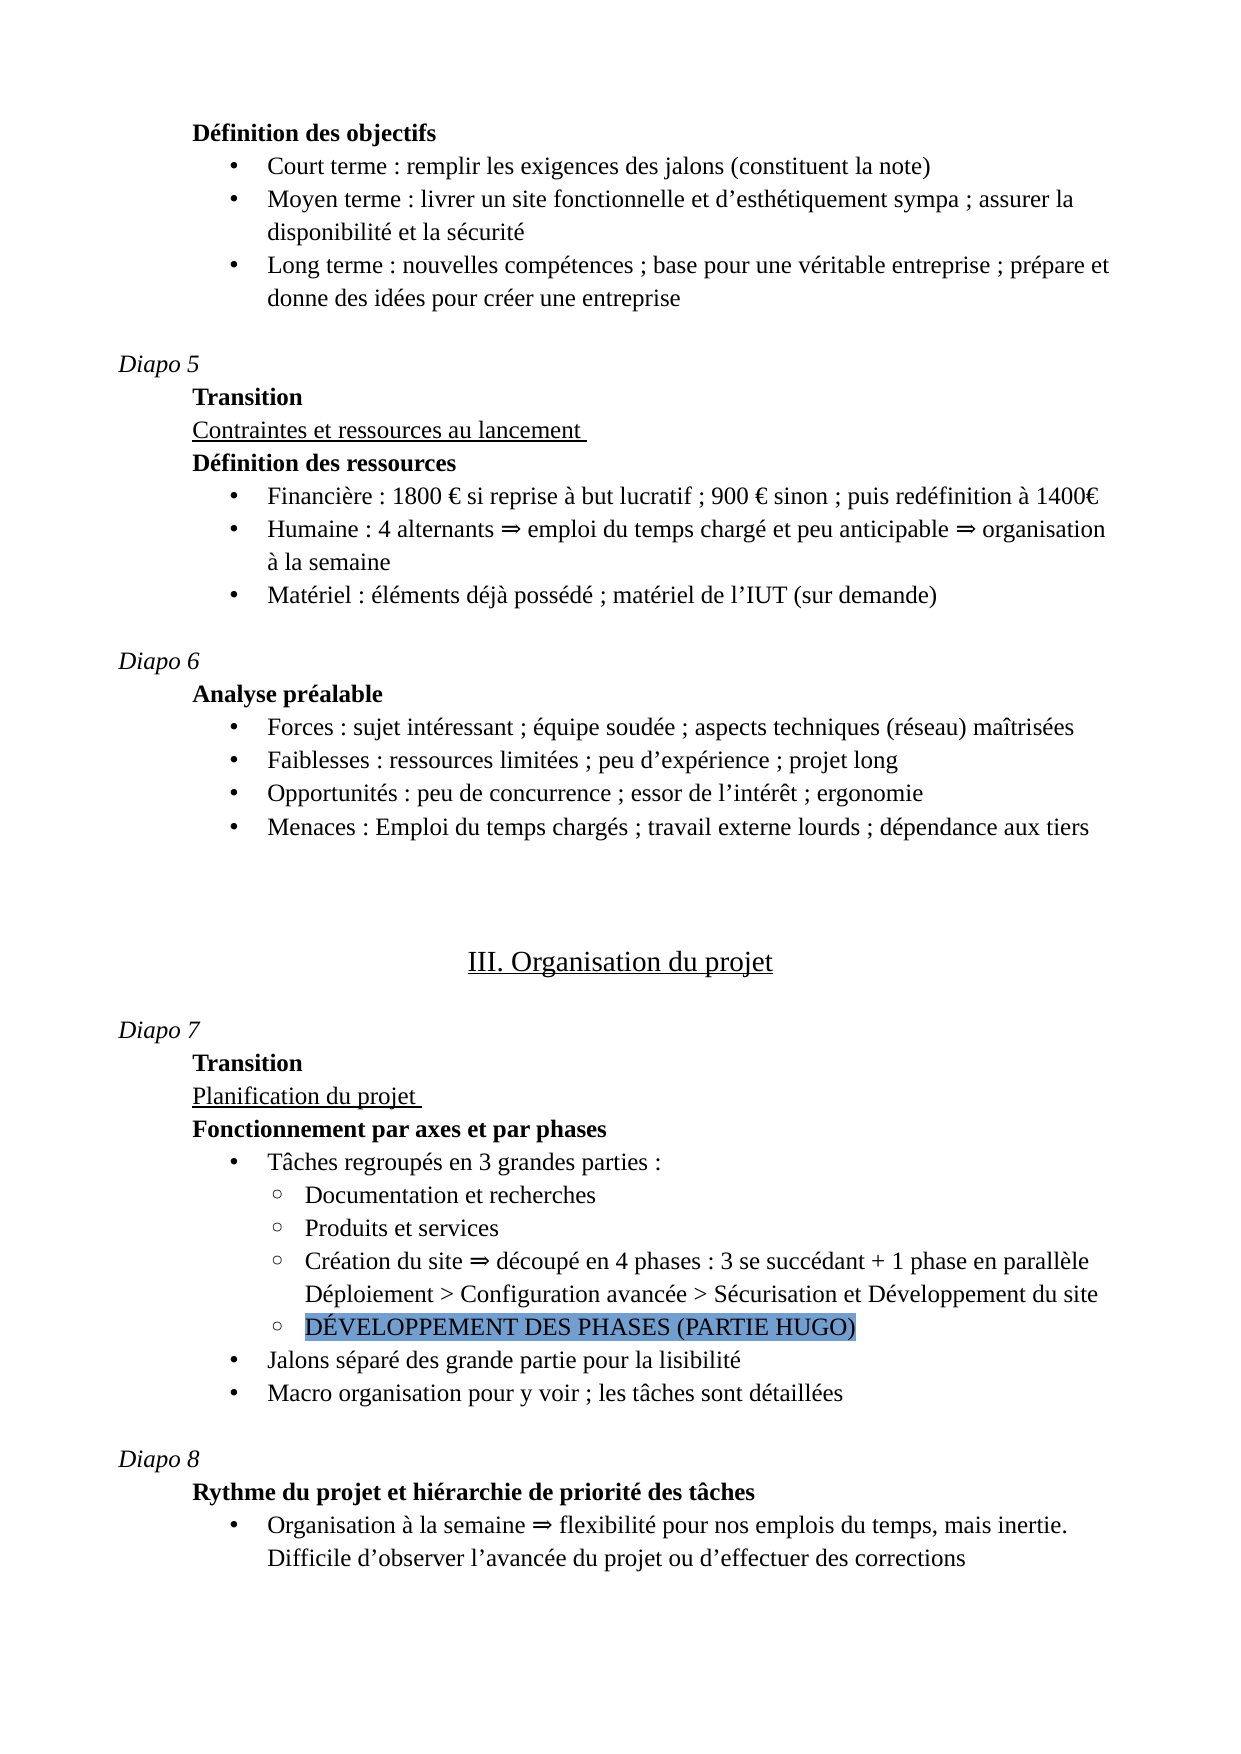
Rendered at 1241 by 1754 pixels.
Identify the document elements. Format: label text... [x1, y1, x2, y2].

text Rythme du projet et hiérarchie de priorité des tâches [192, 1477, 1122, 1506]
list Forces : sujet intéressant ; équipe soudée ; aspects techniques (réseau) maîtrisées [229, 712, 1122, 741]
list Déploiement > Configuration avancée > Sécurisation et Développement du site [267, 1279, 1122, 1308]
list Financière : 1800 € si reprise à but lucratif ; 900 € sinon ; puis redéfinition à 1400€ [229, 481, 1122, 510]
list Produits et services [267, 1213, 1122, 1242]
list Jalons séparé des grande partie pour la lisibilité [229, 1345, 1122, 1374]
text Transition [192, 382, 1122, 411]
list Création du site ⇒ découpé en 4 phases : 3 se succédant + 1 phase en parallèle [267, 1246, 1122, 1275]
list DÉVELOPPEMENT DES PHASES (PARTIE HUGO) [267, 1312, 1122, 1341]
text Diapo 8 [118, 1444, 1122, 1473]
text Diapo 7 [118, 1015, 1122, 1044]
text Diapo 6 [118, 646, 1122, 675]
text Diapo 5 [118, 349, 1122, 378]
list Humaine : 4 alternants ⇒ emploi du temps chargé et peu anticipable ⇒ organisation à la semaine [229, 514, 1122, 576]
text Contraintes et ressources au lancement [192, 415, 1122, 444]
text Analyse préalable [192, 679, 1122, 708]
list Faiblesses : ressources limitées ; peu d’expérience ; projet long [229, 746, 1122, 774]
text Définition des objectifs [192, 118, 1122, 147]
text Fonctionnement par axes et par phases [192, 1114, 1122, 1143]
list Court terme : remplir les exigences des jalons (constituent la note) [229, 151, 1122, 180]
list Organisation à la semaine ⇒ flexibilité pour nos emplois du temps, mais inertie. [229, 1511, 1122, 1539]
list Tâches regroupés en 3 grandes parties : [229, 1147, 1122, 1176]
list Moyen terme : livrer un site fonctionnelle et d’esthétiquement sympa ; assurer la disponibilité et la sécurité [229, 184, 1122, 246]
text Définition des ressources [192, 448, 1122, 477]
text Planification du projet [192, 1081, 1122, 1110]
list Opportunités : peu de concurrence ; essor de l’intérêt ; ergonomie [229, 778, 1122, 807]
list Matériel : éléments déjà possédé ; matériel de l’IUT (sur demande) [229, 580, 1122, 609]
list Documentation et recherches [267, 1180, 1122, 1209]
list Menaces : Emploi du temps chargés ; travail externe lourds ; dépendance aux tiers [229, 812, 1122, 840]
list Difficile d’observer l’avancée du projet ou d’effectuer des corrections [229, 1543, 1122, 1572]
text III. Organisation du projet [118, 944, 1122, 977]
list Long terme : nouvelles compétences ; base pour une véritable entreprise ; prépare et donne des idées pour créer une entreprise [229, 250, 1122, 312]
text Transition [192, 1048, 1122, 1077]
list Macro organisation pour y voir ; les tâches sont détaillées [229, 1378, 1122, 1407]
